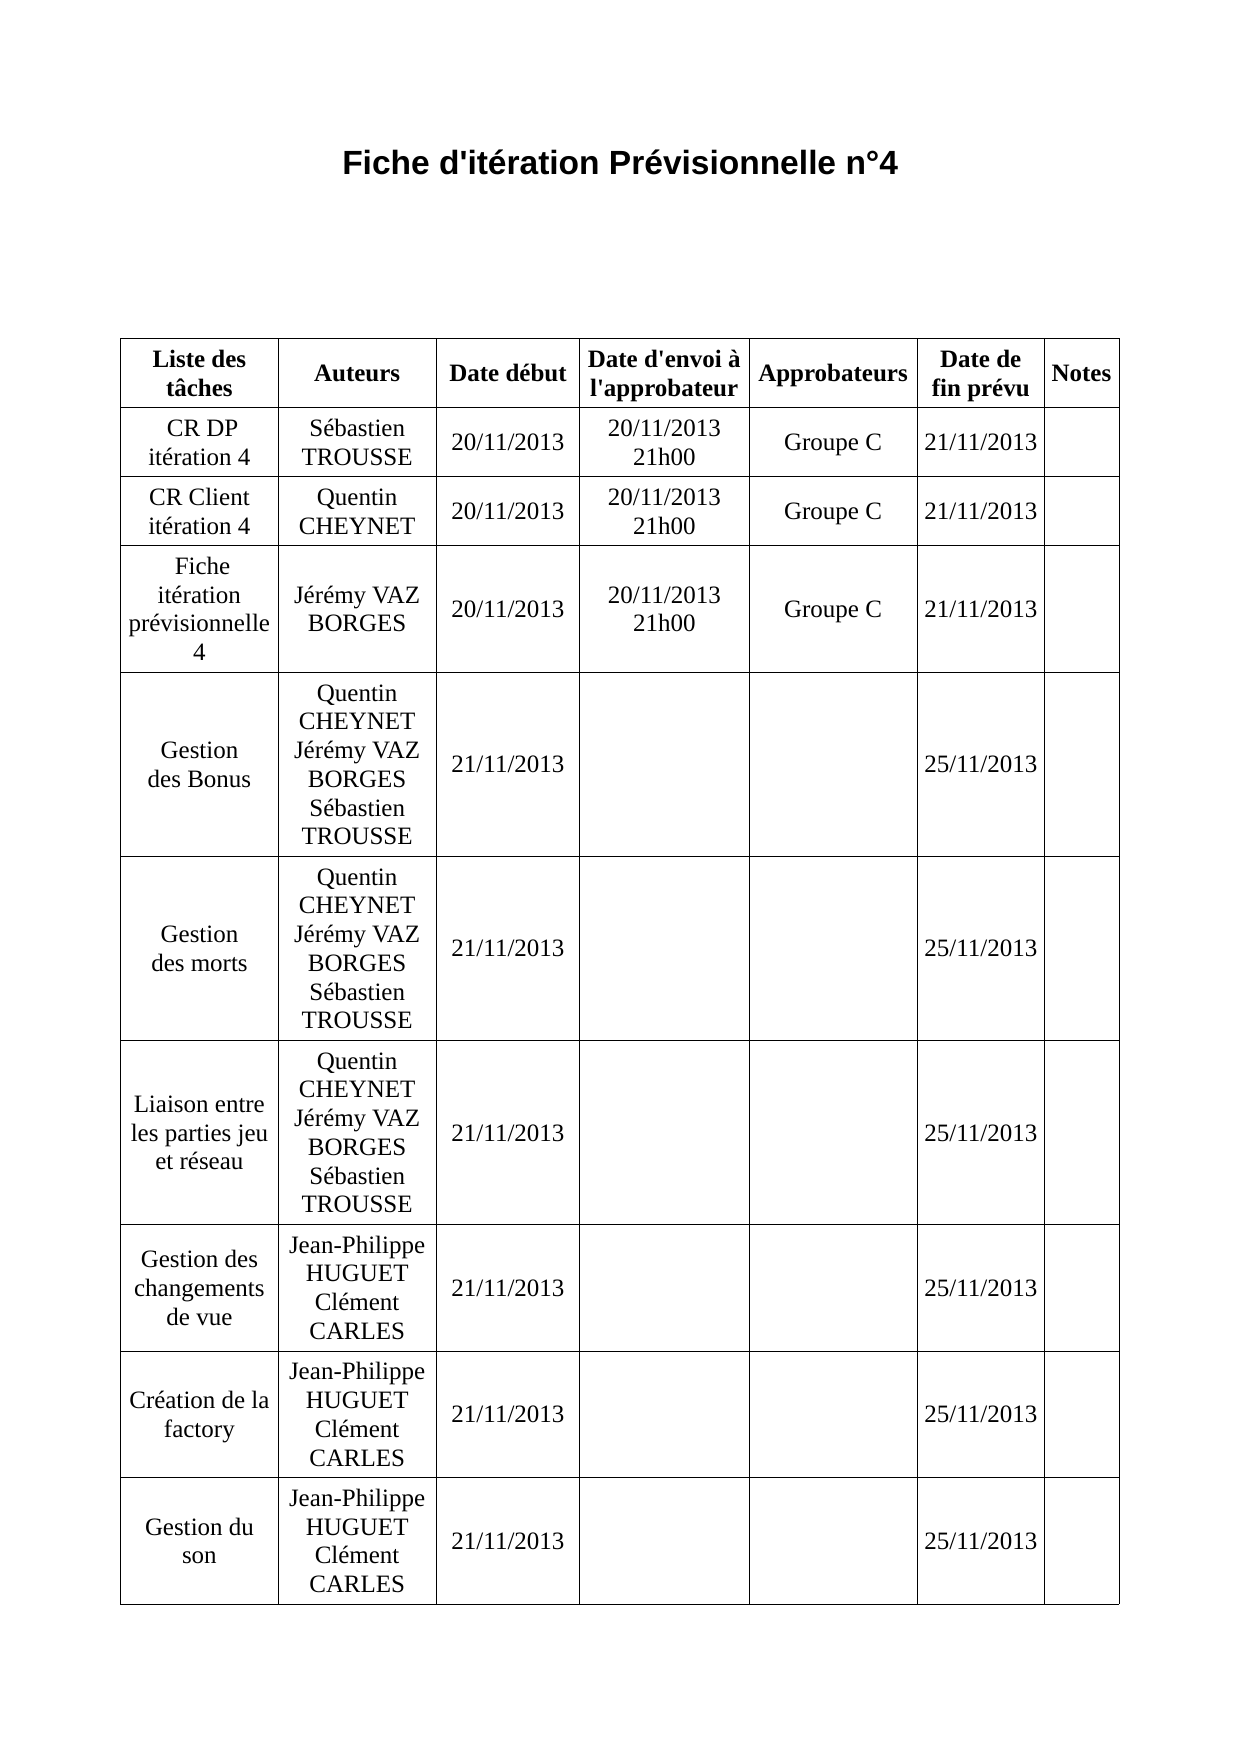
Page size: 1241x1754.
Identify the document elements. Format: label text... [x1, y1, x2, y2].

table_cell Sébastien TROUSSE [279, 408, 436, 476]
table_cell Gestion du son [121, 1478, 278, 1604]
table_cell [750, 857, 917, 1040]
table_cell 25/11/2013 [918, 673, 1044, 856]
table_cell 25/11/2013 [918, 1225, 1044, 1351]
table_cell Création de la factory [121, 1352, 278, 1477]
table_cell [750, 1352, 917, 1477]
table_cell [1045, 1041, 1119, 1224]
table_cell Gestion des changements de vue [121, 1225, 278, 1351]
table_header Date de fin prévu [918, 339, 1044, 407]
table_cell 20/11/2013 [437, 546, 579, 672]
table_header Auteurs [279, 339, 436, 407]
table_cell 21/11/2013 [437, 1041, 579, 1224]
table_cell [1045, 1478, 1119, 1604]
table_cell 25/11/2013 [918, 857, 1044, 1040]
table_cell [580, 1478, 749, 1604]
table_cell Groupe C [750, 408, 917, 476]
table_cell 20/11/2013 [437, 477, 579, 545]
table_header Liste des tâches [121, 339, 278, 407]
table_cell Jérémy VAZ BORGES [279, 546, 436, 672]
table_cell [1045, 1225, 1119, 1351]
table_cell Jean-Philippe HUGUET Clément CARLES [279, 1478, 436, 1604]
table_header Date d'envoi à l'approbateur [580, 339, 749, 407]
table_cell 20/11/2013 21h00 [580, 408, 749, 476]
table_header Approbateurs [750, 339, 917, 407]
table_cell Gestion des Bonus [121, 673, 278, 856]
table_header Notes [1045, 339, 1119, 407]
table_cell [1045, 546, 1119, 672]
table_cell [750, 673, 917, 856]
table_cell 20/11/2013 21h00 [580, 477, 749, 545]
table_cell 21/11/2013 [437, 673, 579, 856]
table_cell 21/11/2013 [918, 408, 1044, 476]
table_cell 21/11/2013 [437, 1478, 579, 1604]
table_cell 25/11/2013 [918, 1041, 1044, 1224]
table_cell [1045, 408, 1119, 476]
table_cell 21/11/2013 [437, 1352, 579, 1477]
table_cell [580, 1352, 749, 1477]
table_cell Quentin CHEYNET Jérémy VAZ BORGES Sébastien TROUSSE [279, 857, 436, 1040]
table_cell [580, 673, 749, 856]
table_cell CR DP itération 4 [121, 408, 278, 476]
table_cell [750, 1478, 917, 1604]
table_cell 21/11/2013 [918, 546, 1044, 672]
subtitle Fiche d'itération Prévisionnelle n°4 [118, 143, 1122, 182]
table_cell [1045, 1352, 1119, 1477]
table_cell 21/11/2013 [918, 477, 1044, 545]
table_cell [580, 1225, 749, 1351]
table_cell [1045, 477, 1119, 545]
table_cell CR Client itération 4 [121, 477, 278, 545]
table_cell 21/11/2013 [437, 857, 579, 1040]
table_cell Groupe C [750, 477, 917, 545]
table_cell [580, 857, 749, 1040]
table_cell Groupe C [750, 546, 917, 672]
table_cell [750, 1041, 917, 1224]
table_cell 21/11/2013 [437, 1225, 579, 1351]
table_cell Quentin CHEYNET [279, 477, 436, 545]
table_header Date début [437, 339, 579, 407]
table_cell Quentin CHEYNET Jérémy VAZ BORGES Sébastien TROUSSE [279, 673, 436, 856]
table_cell Liaison entre les parties jeu et réseau [121, 1041, 278, 1224]
table_cell [1045, 673, 1119, 856]
table_cell Gestion des morts [121, 857, 278, 1040]
table_cell 25/11/2013 [918, 1478, 1044, 1604]
table_cell [1045, 857, 1119, 1040]
table_cell [580, 1041, 749, 1224]
table_cell Jean-Philippe HUGUET Clément CARLES [279, 1352, 436, 1477]
table_cell 25/11/2013 [918, 1352, 1044, 1477]
table_cell Quentin CHEYNET Jérémy VAZ BORGES Sébastien TROUSSE [279, 1041, 436, 1224]
table_cell 20/11/2013 21h00 [580, 546, 749, 672]
table_cell 20/11/2013 [437, 408, 579, 476]
table_cell [750, 1225, 917, 1351]
table_cell Fiche itération prévisionnelle 4 [121, 546, 278, 672]
table_cell Jean-Philippe HUGUET Clément CARLES [279, 1225, 436, 1351]
